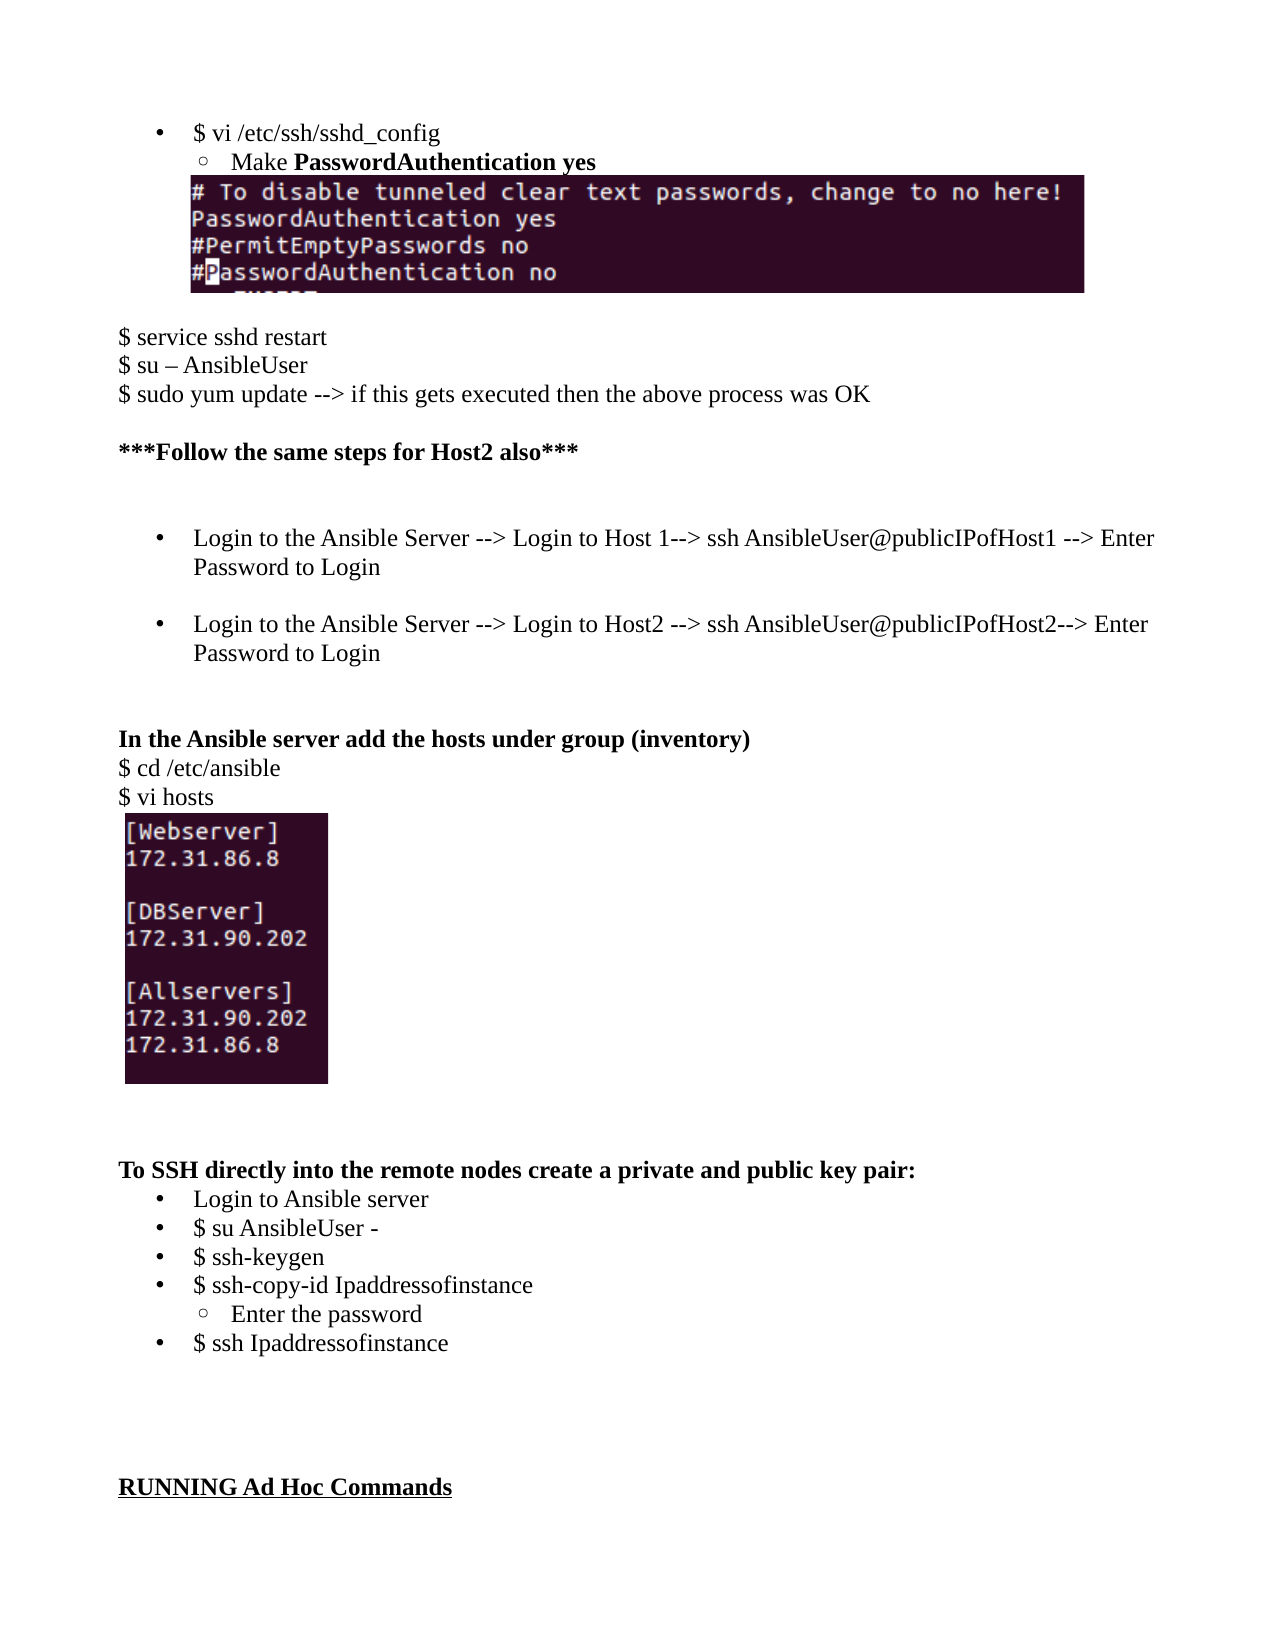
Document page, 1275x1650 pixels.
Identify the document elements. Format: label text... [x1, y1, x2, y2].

picture [190, 175, 1085, 293]
text RUNNING Ad Hoc Commands [118, 1472, 1157, 1500]
list $ vi /etc/ssh/sshd_config [156, 118, 1157, 147]
text $ su – AnsibleUser [118, 350, 1157, 379]
text To SSH directly into the remote nodes create a private and public key pair: [118, 1155, 1157, 1184]
text $ sudo yum update --> if this gets executed then the above process was OK [118, 379, 1157, 408]
text ***Follow the same steps for Host2 also*** [118, 437, 1157, 465]
list Make PasswordAuthentication yes [193, 147, 1157, 176]
list Login to Ansible server [156, 1184, 1157, 1213]
text $ service sshd restart [118, 322, 1157, 350]
text $ cd /etc/ansible [118, 753, 1157, 782]
text $ vi hosts [118, 782, 1157, 810]
picture [125, 813, 329, 1084]
list Enter the password [193, 1299, 1157, 1328]
list Login to the Ansible Server --> Login to Host2 --> ssh AnsibleUser@publicIPofHost2--> Enter Password to Login [156, 609, 1157, 667]
list $ ssh-keygen [156, 1242, 1157, 1270]
list $ ssh Ipaddressofinstance [156, 1328, 1157, 1357]
list $ su AnsibleUser - [156, 1213, 1157, 1242]
list Login to the Ansible Server --> Login to Host 1--> ssh AnsibleUser@publicIPofHost1 --> Enter Password to Login [156, 523, 1157, 580]
list $ ssh-copy-id Ipaddressofinstance [156, 1270, 1157, 1299]
text In the Ansible server add the hosts under group (inventory) [118, 724, 1157, 753]
